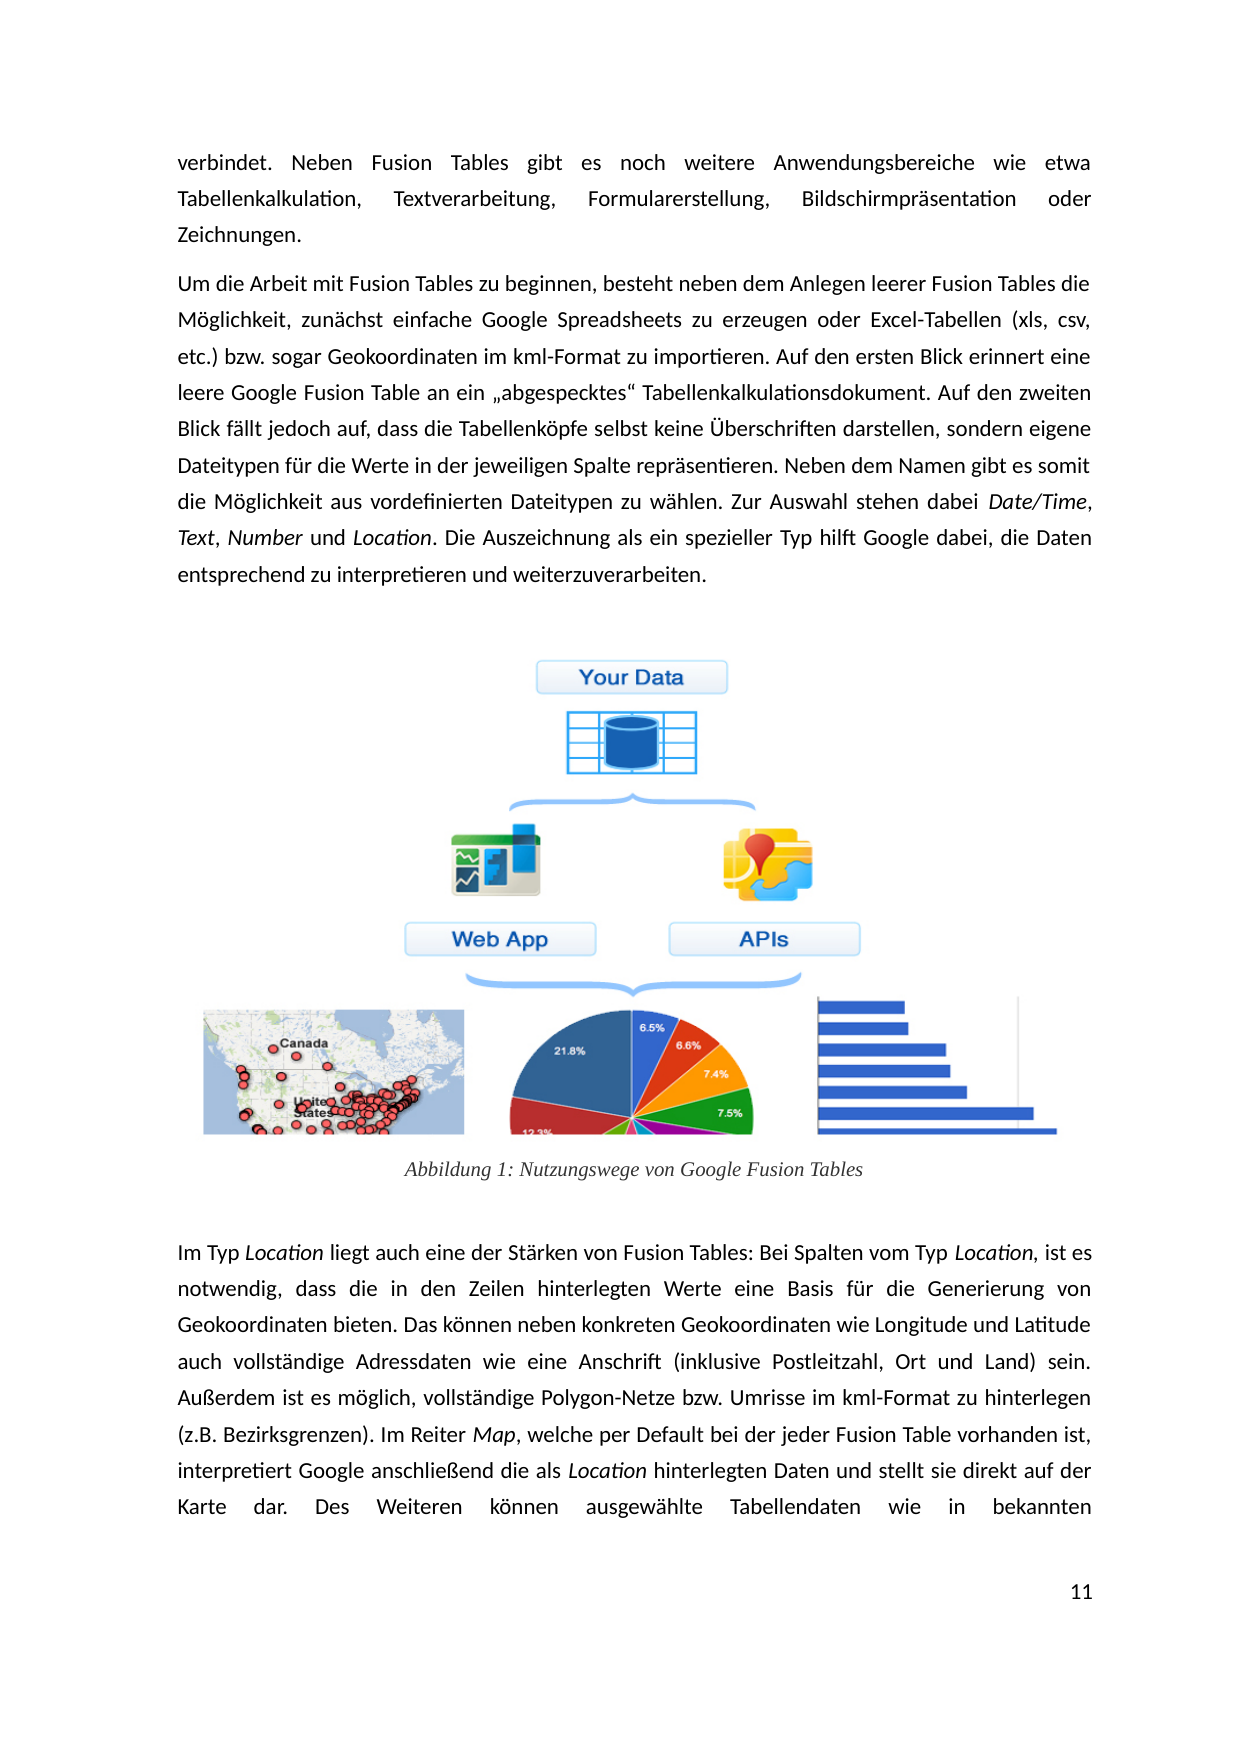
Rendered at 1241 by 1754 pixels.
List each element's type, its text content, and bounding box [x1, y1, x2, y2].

text Um die Arbeit mit Fusion Tables zu beginnen, besteht neben dem Anlegen leerer Fusion Tables die Möglichkeit, zunächst einfache Google Spreadsheets zu erzeugen oder Excel-Tabellen (xls, csv, etc.) bzw. sogar Geokoordinaten im kml-Format zu importieren. Auf den ersten Blick erinnert eine leere Google Fusion Table an ein „abgespecktes“ Tabellenkalkulationsdokument. Auf den zweiten Blick fällt jedoch auf, dass die Tabellenköpfe selbst keine Überschriften darstellen, sondern eigene Dateitypen für die Werte in der jeweiligen Spalte repräsentieren. Neben dem Namen gibt es somit die Möglichkeit aus vordefinierten Dateitypen zu wählen. Zur Auswahl stehen dabei Date/Time, Text, Number und Location. Die Auszeichnung als ein spezieller Typ hilft Google dabei, die Daten entsprechend zu interpretieren und weiterzuverarbeiten. [177, 269, 1093, 588]
text Abbildung 1: Nutzungswege von Google Fusion Tables [177, 1157, 1093, 1181]
text Im Typ Location liegt auch eine der Stärken von Fusion Tables: Bei Spalten vom Typ Location, ist es notwendig, dass die in den Zeilen hinterlegten Werte eine Basis für die Generierung von Geokoordinaten bieten. Das können neben konkreten Geokoordinaten wie Longitude und Latitude auch vollständige Adressdaten wie eine Anschrift (inklusive Postleitzahl, Ort und Land) sein. Außerdem ist es möglich, vollständige Polygon-Netze bzw. Umrisse im kml-Format zu hinterlegen (z.B. Bezirksgrenzen). Im Reiter Map, welche per Default bei der jeder Fusion Table vorhanden ist, interpretiert Google anschließend die als Location hinterlegten Daten und stellt sie direkt auf der Karte dar. Des Weiteren können ausgewählte Tabellendaten wie in bekannten [177, 1238, 1093, 1520]
picture [177, 627, 1093, 1157]
text verbindet. Neben Fusion Tables gibt es noch weitere Anwendungsbereiche wie etwa Tabellenkalkulation, Textverarbeitung, Formularerstellung, Bildschirmpräsentation oder Zeichnungen. [177, 148, 1093, 248]
